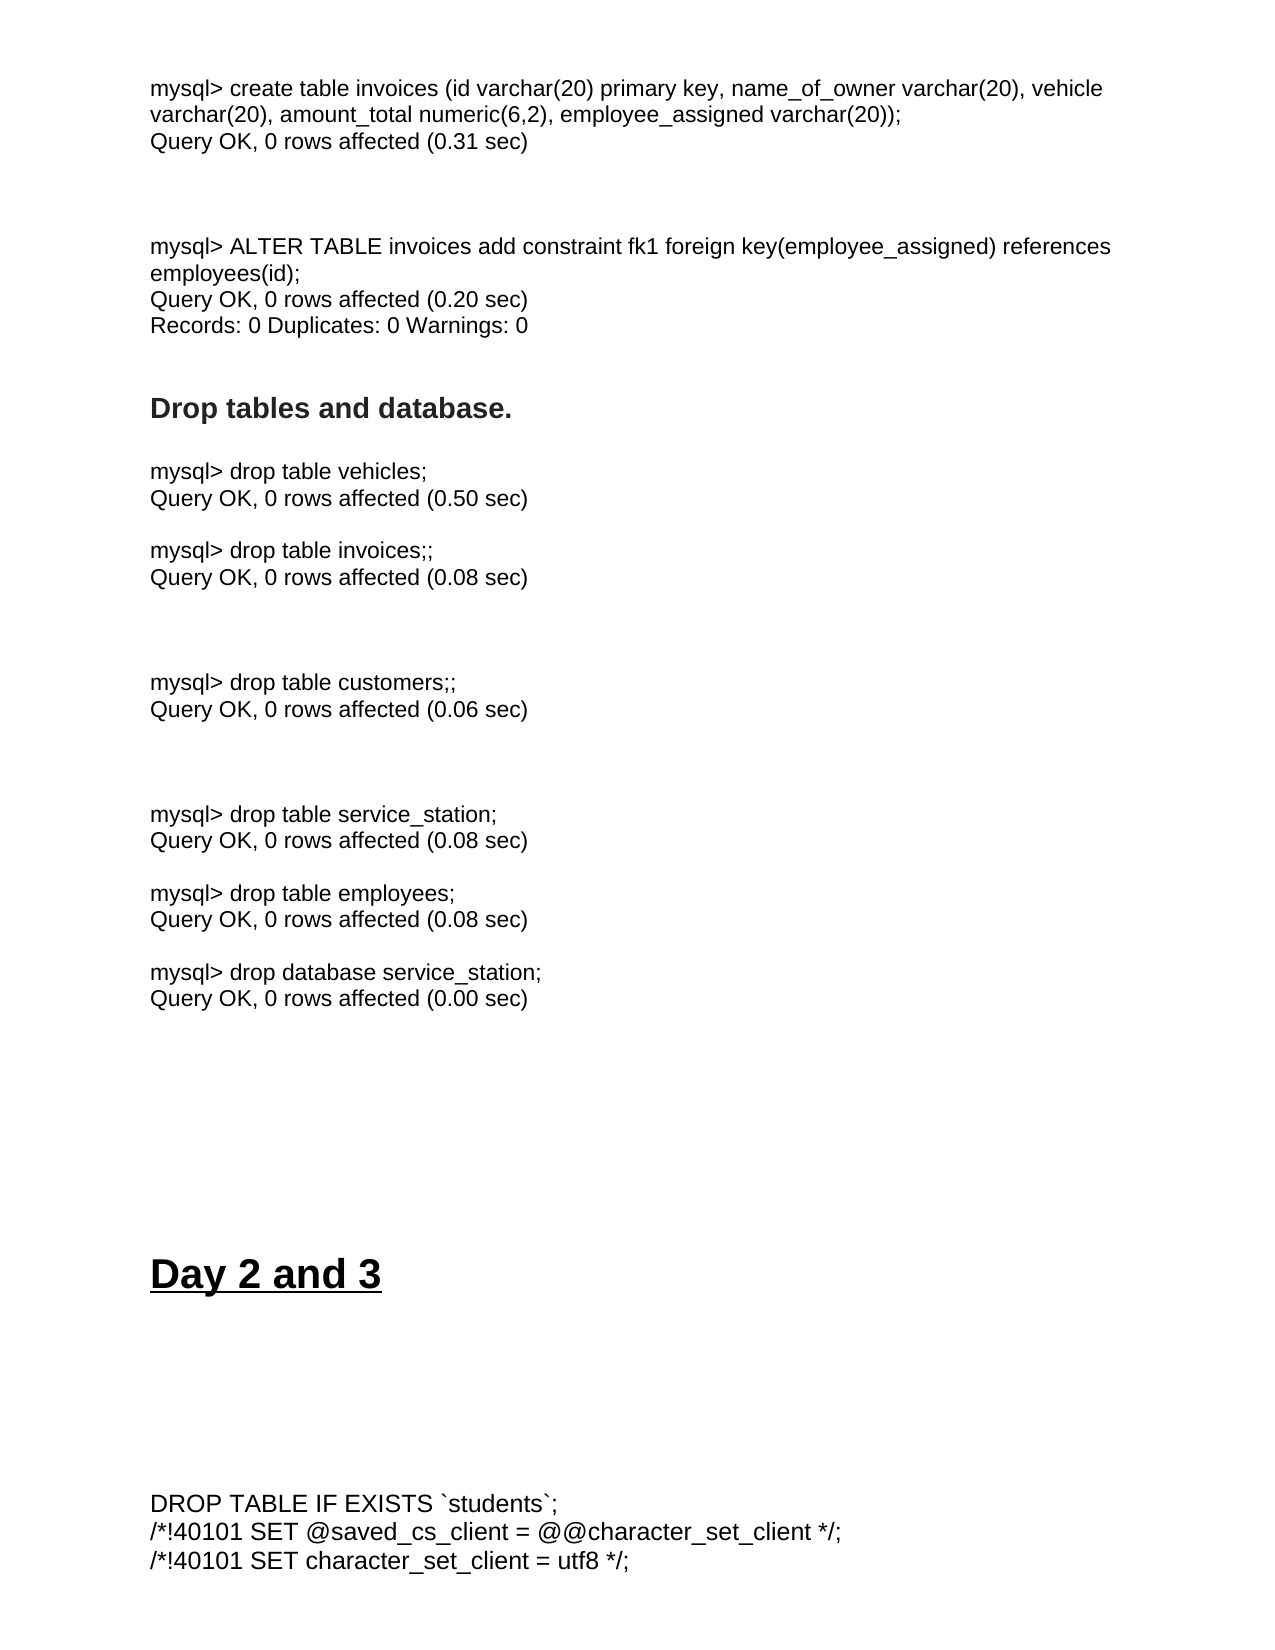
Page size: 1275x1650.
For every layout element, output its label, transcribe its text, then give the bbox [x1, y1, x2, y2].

text Query OK, 0 rows affected (0.08 sec) [150, 906, 1125, 933]
text Query OK, 0 rows affected (0.08 sec) [150, 827, 1125, 854]
text mysql> drop table service_station; [150, 801, 1125, 827]
text mysql> drop table customers;; [150, 669, 1125, 696]
text mysql> drop table vehicles; [150, 458, 1125, 485]
text mysql> drop database service_station; [150, 959, 1125, 985]
text Records: 0 Duplicates: 0 Warnings: 0 [150, 312, 1125, 338]
text Day 2 and 3 [150, 1249, 1125, 1297]
text mysql> create table invoices (id varchar(20) primary key, name_of_owner varchar(20), vehicle varchar(20), amount_total numeric(6,2), employee_assigned varchar(20)); [150, 75, 1125, 128]
text mysql> drop table invoices;; [150, 537, 1125, 564]
text Drop tables and database. [150, 391, 1125, 425]
text Query OK, 0 rows affected (0.50 sec) [150, 485, 1125, 511]
text mysql> drop table employees; [150, 880, 1125, 906]
text Query OK, 0 rows affected (0.00 sec) [150, 985, 1125, 1012]
text mysql> ALTER TABLE invoices add constraint fk1 foreign key(employee_assigned) references employees(id); [150, 233, 1125, 286]
text Query OK, 0 rows affected (0.31 sec) [150, 128, 1125, 154]
text Query OK, 0 rows affected (0.20 sec) [150, 286, 1125, 312]
text /*!40101 SET @saved_cs_client = @@character_set_client */; [150, 1517, 1125, 1546]
text Query OK, 0 rows affected (0.08 sec) [150, 564, 1125, 590]
text /*!40101 SET character_set_client = utf8 */; [150, 1546, 1125, 1575]
text Query OK, 0 rows affected (0.06 sec) [150, 696, 1125, 722]
text DROP TABLE IF EXISTS `students`; [150, 1488, 1125, 1517]
